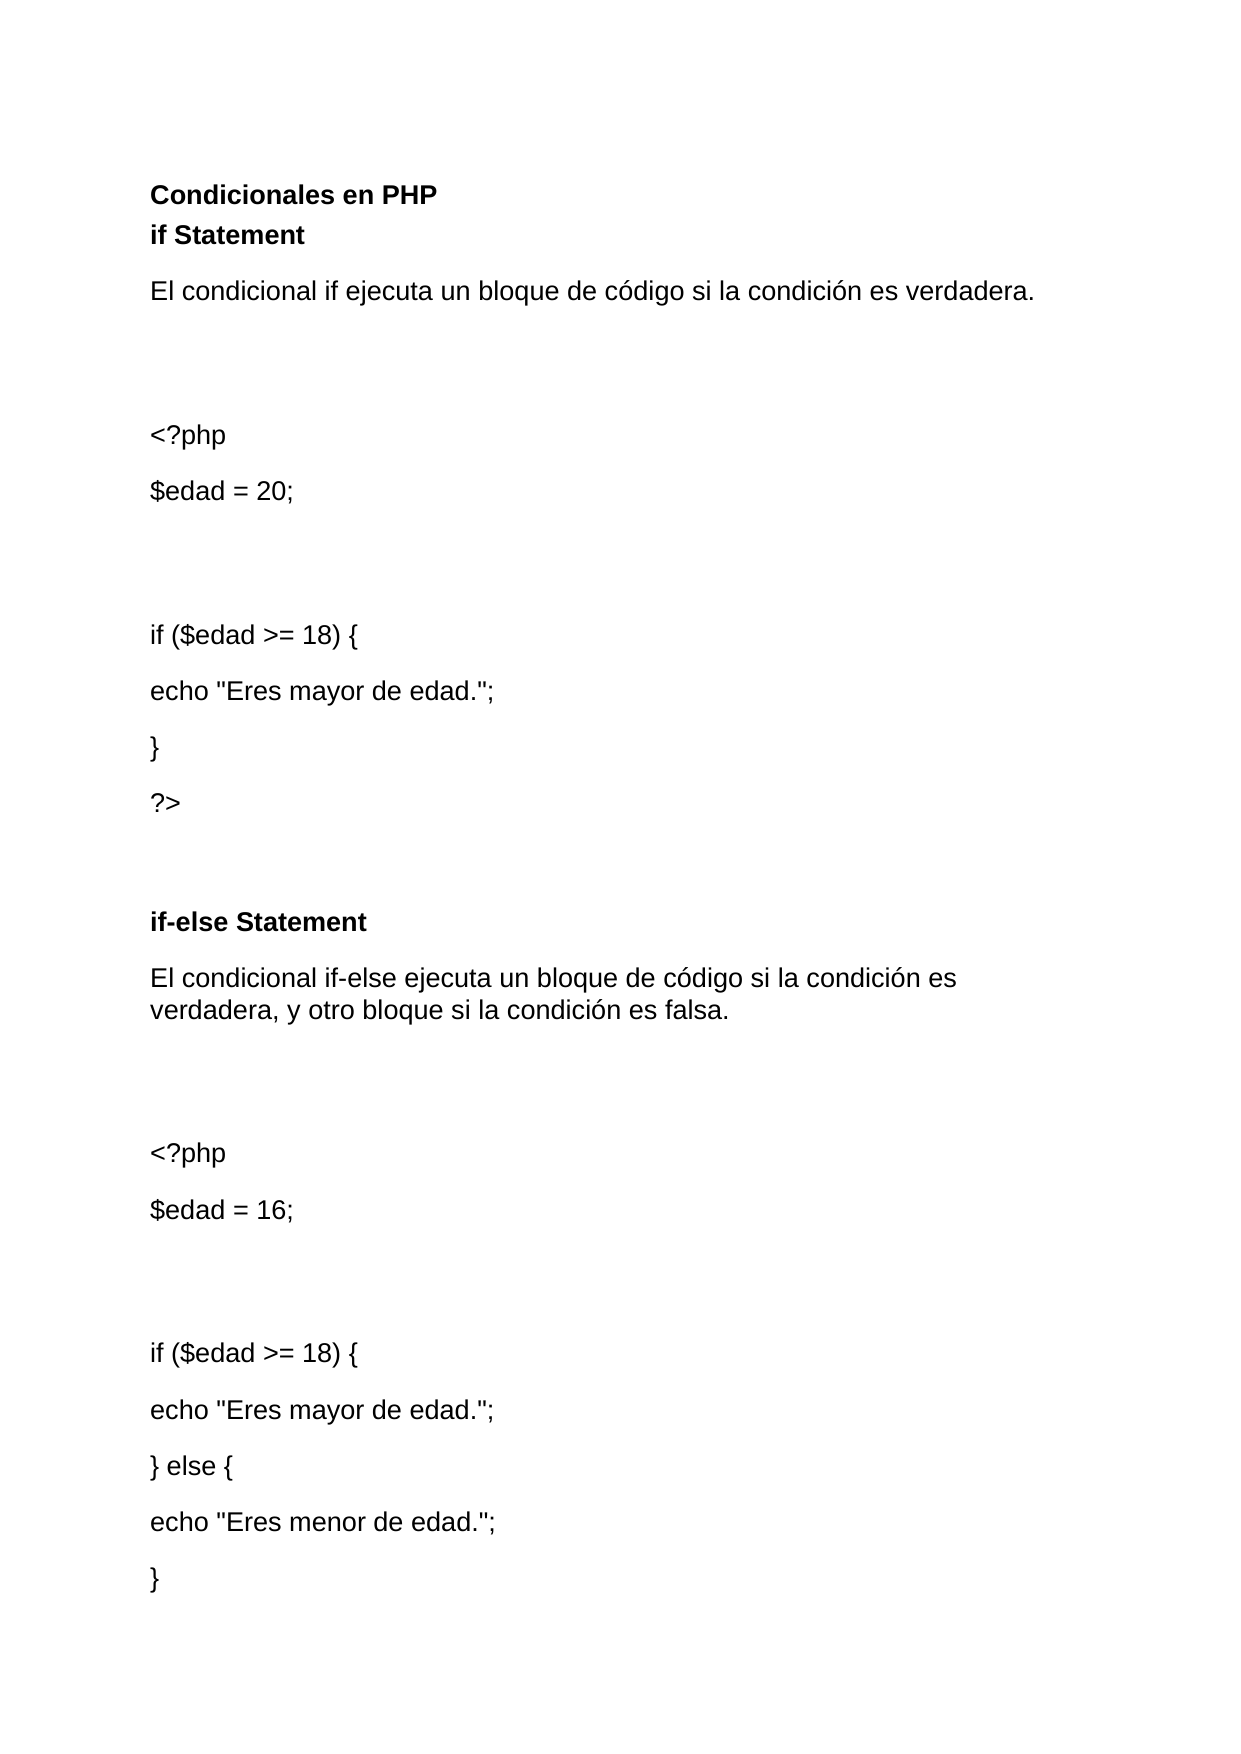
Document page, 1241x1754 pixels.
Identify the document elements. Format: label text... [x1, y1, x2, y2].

text echo "Eres menor de edad."; [150, 1506, 1090, 1537]
text ?> [150, 787, 1090, 819]
text if ($edad >= 18) { [150, 1337, 1090, 1369]
text if ($edad >= 18) { [150, 619, 1090, 650]
text echo "Eres mayor de edad."; [150, 1394, 1090, 1425]
text El condicional if-else ejecuta un bloque de código si la condición es verdadera, y otro bloque si la condición es falsa. [150, 962, 1090, 1025]
text } [150, 731, 1090, 762]
text $edad = 20; [150, 475, 1090, 506]
text <?php [150, 1137, 1090, 1169]
subtitle if Statement [150, 219, 1090, 250]
text echo "Eres mayor de edad."; [150, 675, 1090, 706]
text } else { [150, 1450, 1090, 1481]
text } [150, 1562, 1090, 1594]
text $edad = 16; [150, 1194, 1090, 1225]
text <?php [150, 419, 1090, 450]
subtitle Condicionales en PHP [150, 179, 1090, 210]
text El condicional if ejecuta un bloque de código si la condición es verdadera. [150, 275, 1090, 306]
subtitle if-else Statement [150, 906, 1090, 937]
